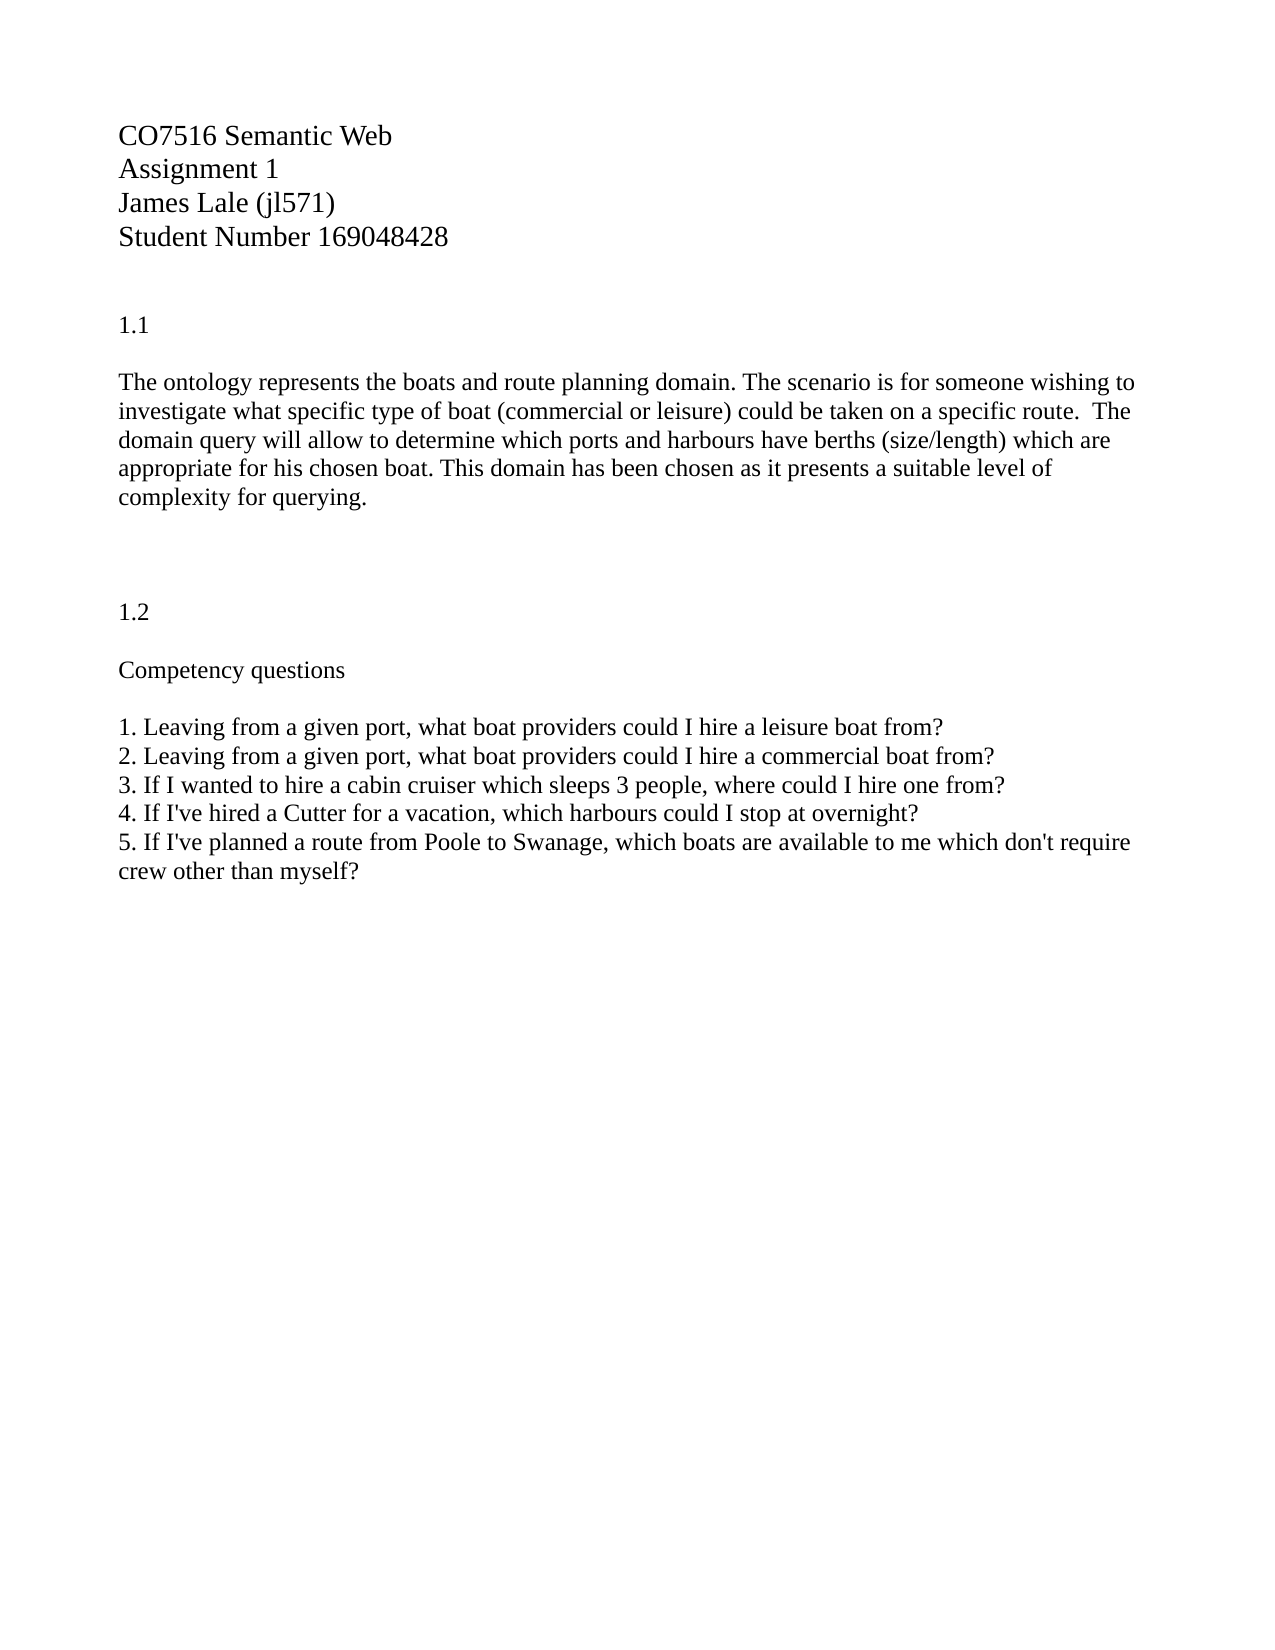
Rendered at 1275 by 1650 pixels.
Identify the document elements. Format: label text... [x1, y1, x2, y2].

text Competency questions [118, 655, 1157, 683]
text CO7516 Semantic Web [118, 118, 1157, 152]
text James Lale (jl571) [118, 185, 1157, 219]
text The ontology represents the boats and route planning domain. The scenario is for someone wishing to investigate what specific type of boat (commercial or leisure) could be taken on a specific route. The domain query will allow to determine which ports and harbours have berths (size/length) which are appropriate for his chosen boat. This domain has been chosen as it presents a suitable level of complexity for querying. [118, 367, 1157, 511]
text Assignment 1 [118, 152, 1157, 185]
text 2. Leaving from a given port, what boat providers could I hire a commercial boat from? [118, 741, 1157, 770]
text 4. If I've hired a Cutter for a vacation, which harbours could I stop at overnight? [118, 798, 1157, 827]
text 3. If I wanted to hire a cabin cruiser which sleeps 3 people, where could I hire one from? [118, 770, 1157, 798]
text 1.2 [118, 597, 1157, 626]
text 5. If I've planned a route from Poole to Swanage, which boats are available to me which don't require crew other than myself? [118, 827, 1157, 885]
text Student Number 169048428 [118, 219, 1157, 252]
text 1.1 [118, 310, 1157, 338]
text 1. Leaving from a given port, what boat providers could I hire a leisure boat from? [118, 712, 1157, 741]
